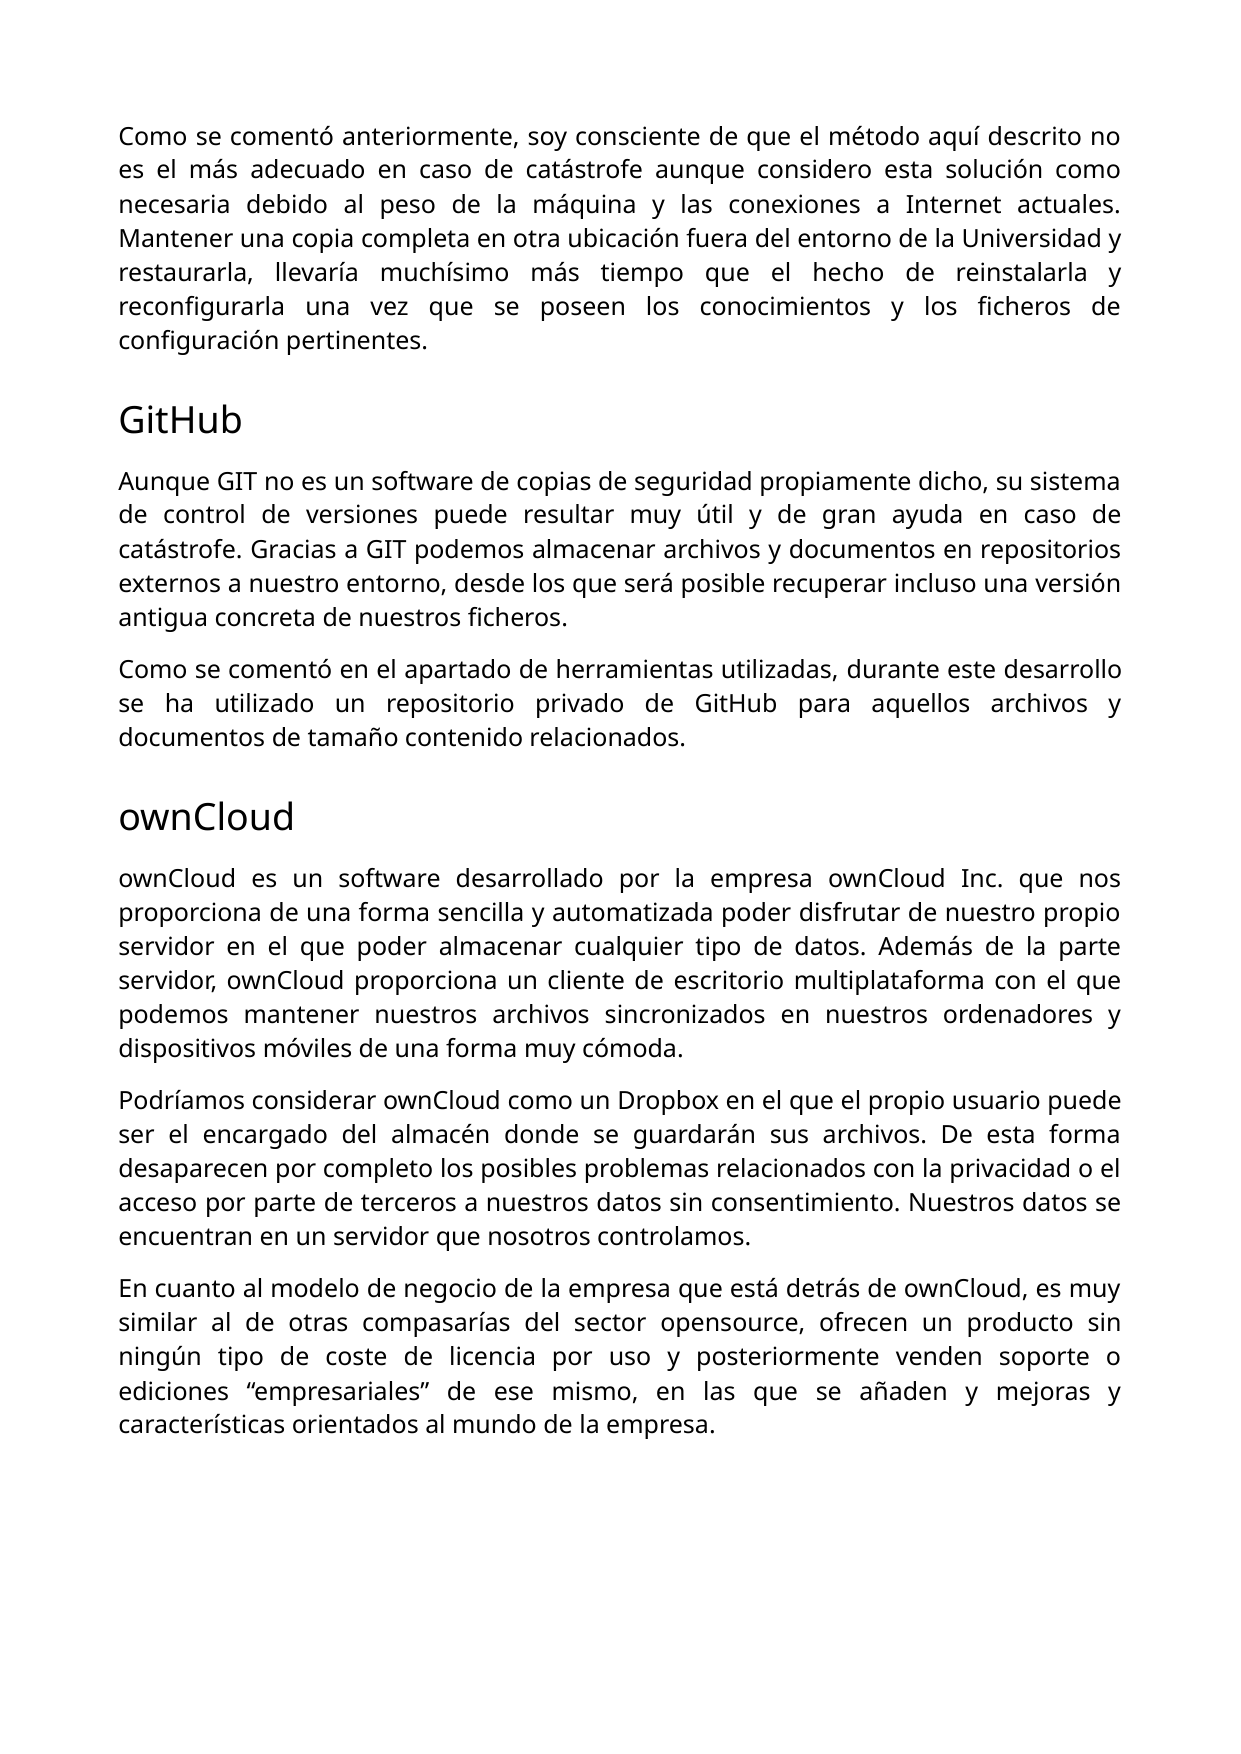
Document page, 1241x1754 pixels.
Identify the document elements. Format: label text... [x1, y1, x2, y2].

text Como se comentó anteriormente, soy consciente de que el método aquí descrito no es el más adecuado en caso de catástrofe aunque considero esta solución como necesaria debido al peso de la máquina y las conexiones a Internet actuales. Mantener una copia completa en otra ubicación fuera del entorno de la Universidad y restaurarla, llevaría muchísimo más tiempo que el hecho de reinstalarla y reconfigurarla una vez que se poseen los conocimientos y los ficheros de configuración pertinentes. [118, 118, 1122, 357]
subtitle GitHub [118, 393, 1122, 444]
subtitle ownCloud [118, 791, 1122, 842]
text Como se comentó en el apartado de herramientas utilizadas, durante este desarrollo se ha utilizado un repositorio privado de GitHub para aquellos archivos y documentos de tamaño contenido relacionados. [118, 651, 1122, 754]
text Aunque GIT no es un software de copias de seguridad propiamente dicho, su sistema de control de versiones puede resultar muy útil y de gran ayuda en caso de catástrofe. Gracias a GIT podemos almacenar archivos y documentos en repositorios externos a nuestro entorno, desde los que será posible recuperar incluso una versión antigua concreta de nuestros ficheros. [118, 463, 1122, 633]
text En cuanto al modelo de negocio de la empresa que está detrás de ownCloud, es muy similar al de otras compasarías del sector opensource, ofrecen un producto sin ningún tipo de coste de licencia por uso y posteriormente venden soporte o ediciones “empresariales” de ese mismo, en las que se añaden y mejoras y características orientados al mundo de la empresa. [118, 1271, 1122, 1441]
text ownCloud es un software desarrollado por la empresa ownCloud Inc. que nos proporciona de una forma sencilla y automatizada poder disfrutar de nuestro propio servidor en el que poder almacenar cualquier tipo de datos. Además de la parte servidor, ownCloud proporciona un cliente de escritorio multiplataforma con el que podemos mantener nuestros archivos sincronizados en nuestros ordenadores y dispositivos móviles de una forma muy cómoda. [118, 860, 1122, 1064]
text Podríamos considerar ownCloud como un Dropbox en el que el propio usuario puede ser el encargado del almacén donde se guardarán sus archivos. De esta forma desaparecen por completo los posibles problemas relacionados con la privacidad o el acceso por parte de terceros a nuestros datos sin consentimiento. Nuestros datos se encuentran en un servidor que nosotros controlamos. [118, 1083, 1122, 1253]
